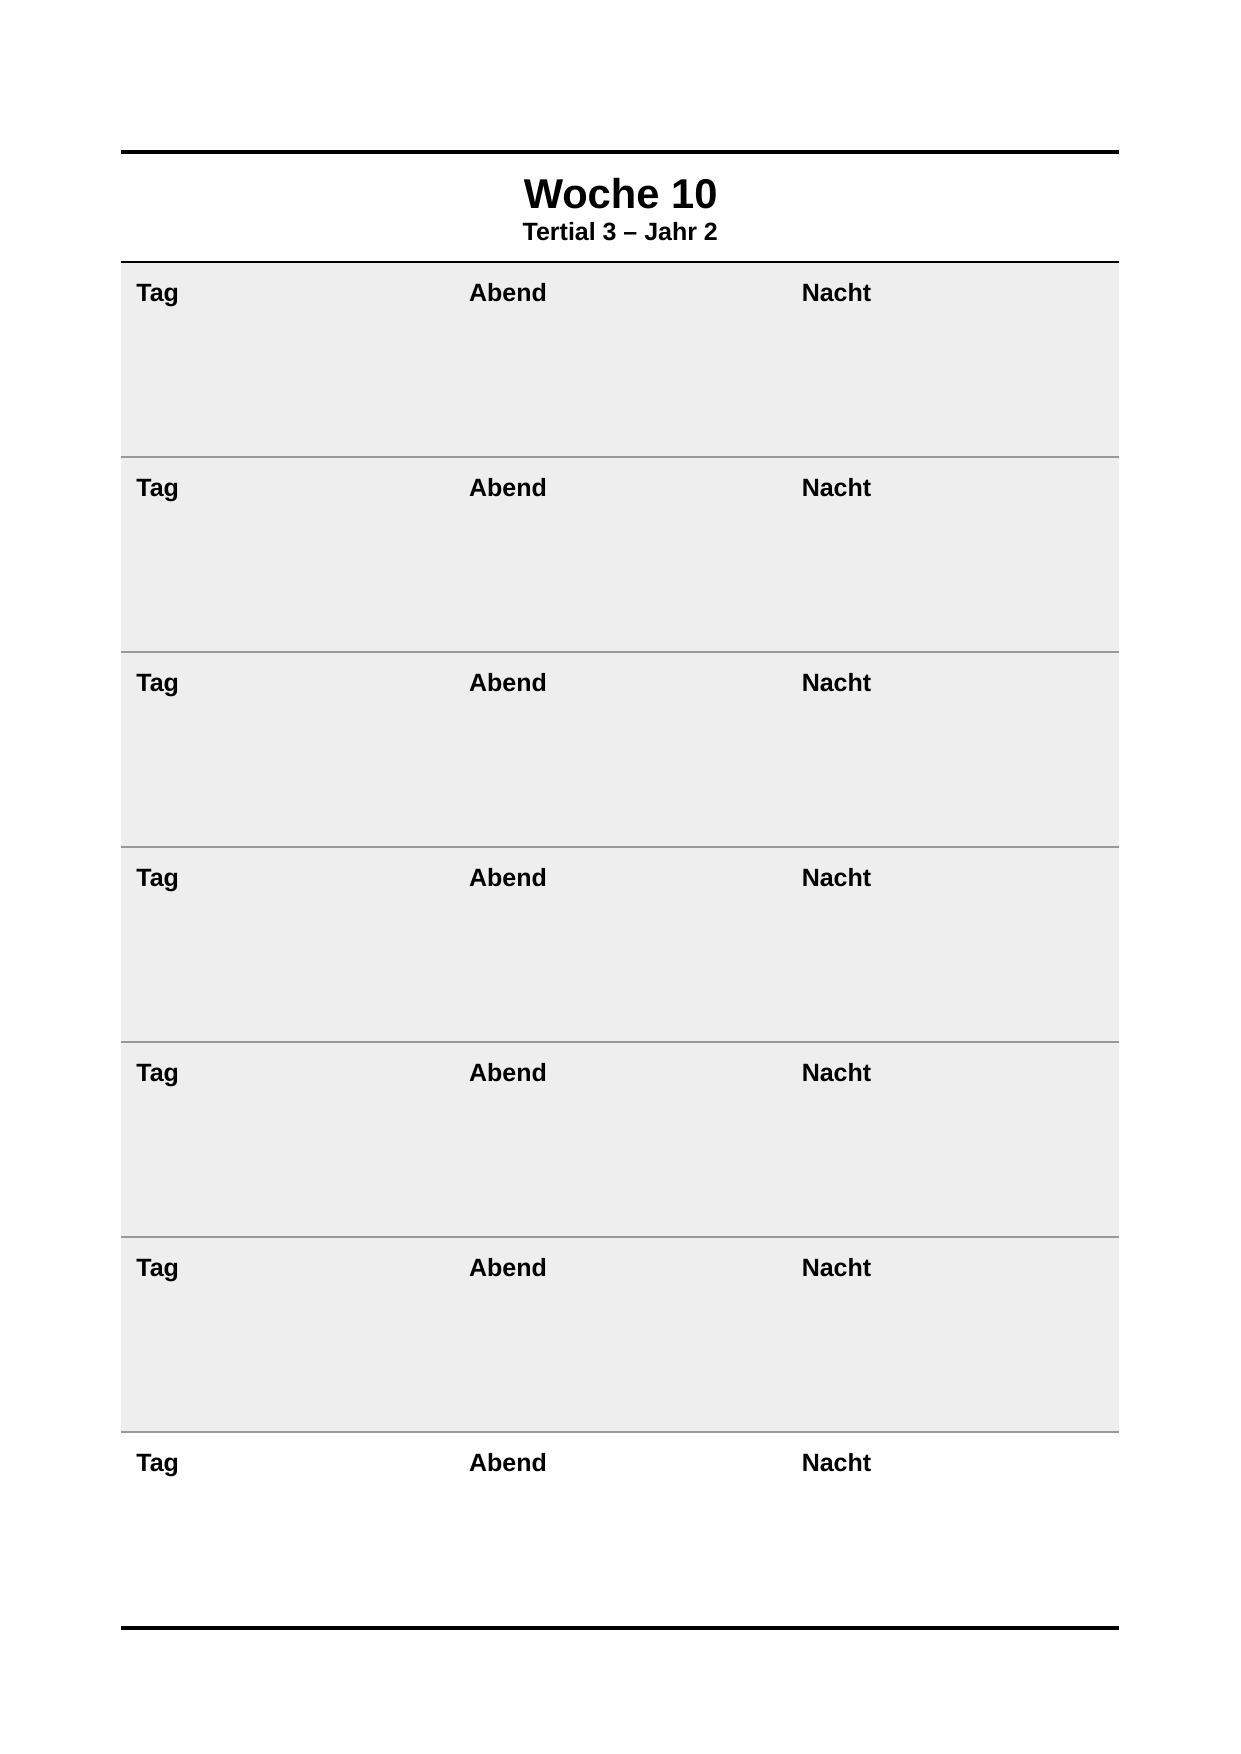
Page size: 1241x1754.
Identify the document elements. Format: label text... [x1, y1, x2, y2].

table_cell Abend [454, 1433, 787, 1626]
table_cell Tag [121, 1043, 454, 1236]
table_cell Abend [454, 1238, 787, 1431]
table_cell Tag [121, 848, 454, 1041]
table_cell Tag [121, 263, 454, 456]
table_cell Nacht [787, 1238, 1119, 1431]
table_cell Tag [121, 1238, 454, 1431]
table_cell Abend [454, 848, 787, 1041]
table_header Woche 10 Tertial 3 – Jahr 2 [121, 154, 1119, 261]
table_cell Nacht [787, 263, 1119, 456]
table_cell Nacht [787, 1433, 1119, 1626]
table_cell Nacht [787, 458, 1119, 651]
table_cell Abend [454, 653, 787, 846]
table_cell Abend [454, 458, 787, 651]
table_cell Abend [454, 1043, 787, 1236]
table_cell Nacht [787, 848, 1119, 1041]
table_cell Tag [121, 653, 454, 846]
table_cell Nacht [787, 653, 1119, 846]
table_cell Abend [454, 263, 787, 456]
table_cell Nacht [787, 1043, 1119, 1236]
table_cell Tag [121, 458, 454, 651]
table_cell Tag [121, 1433, 454, 1626]
